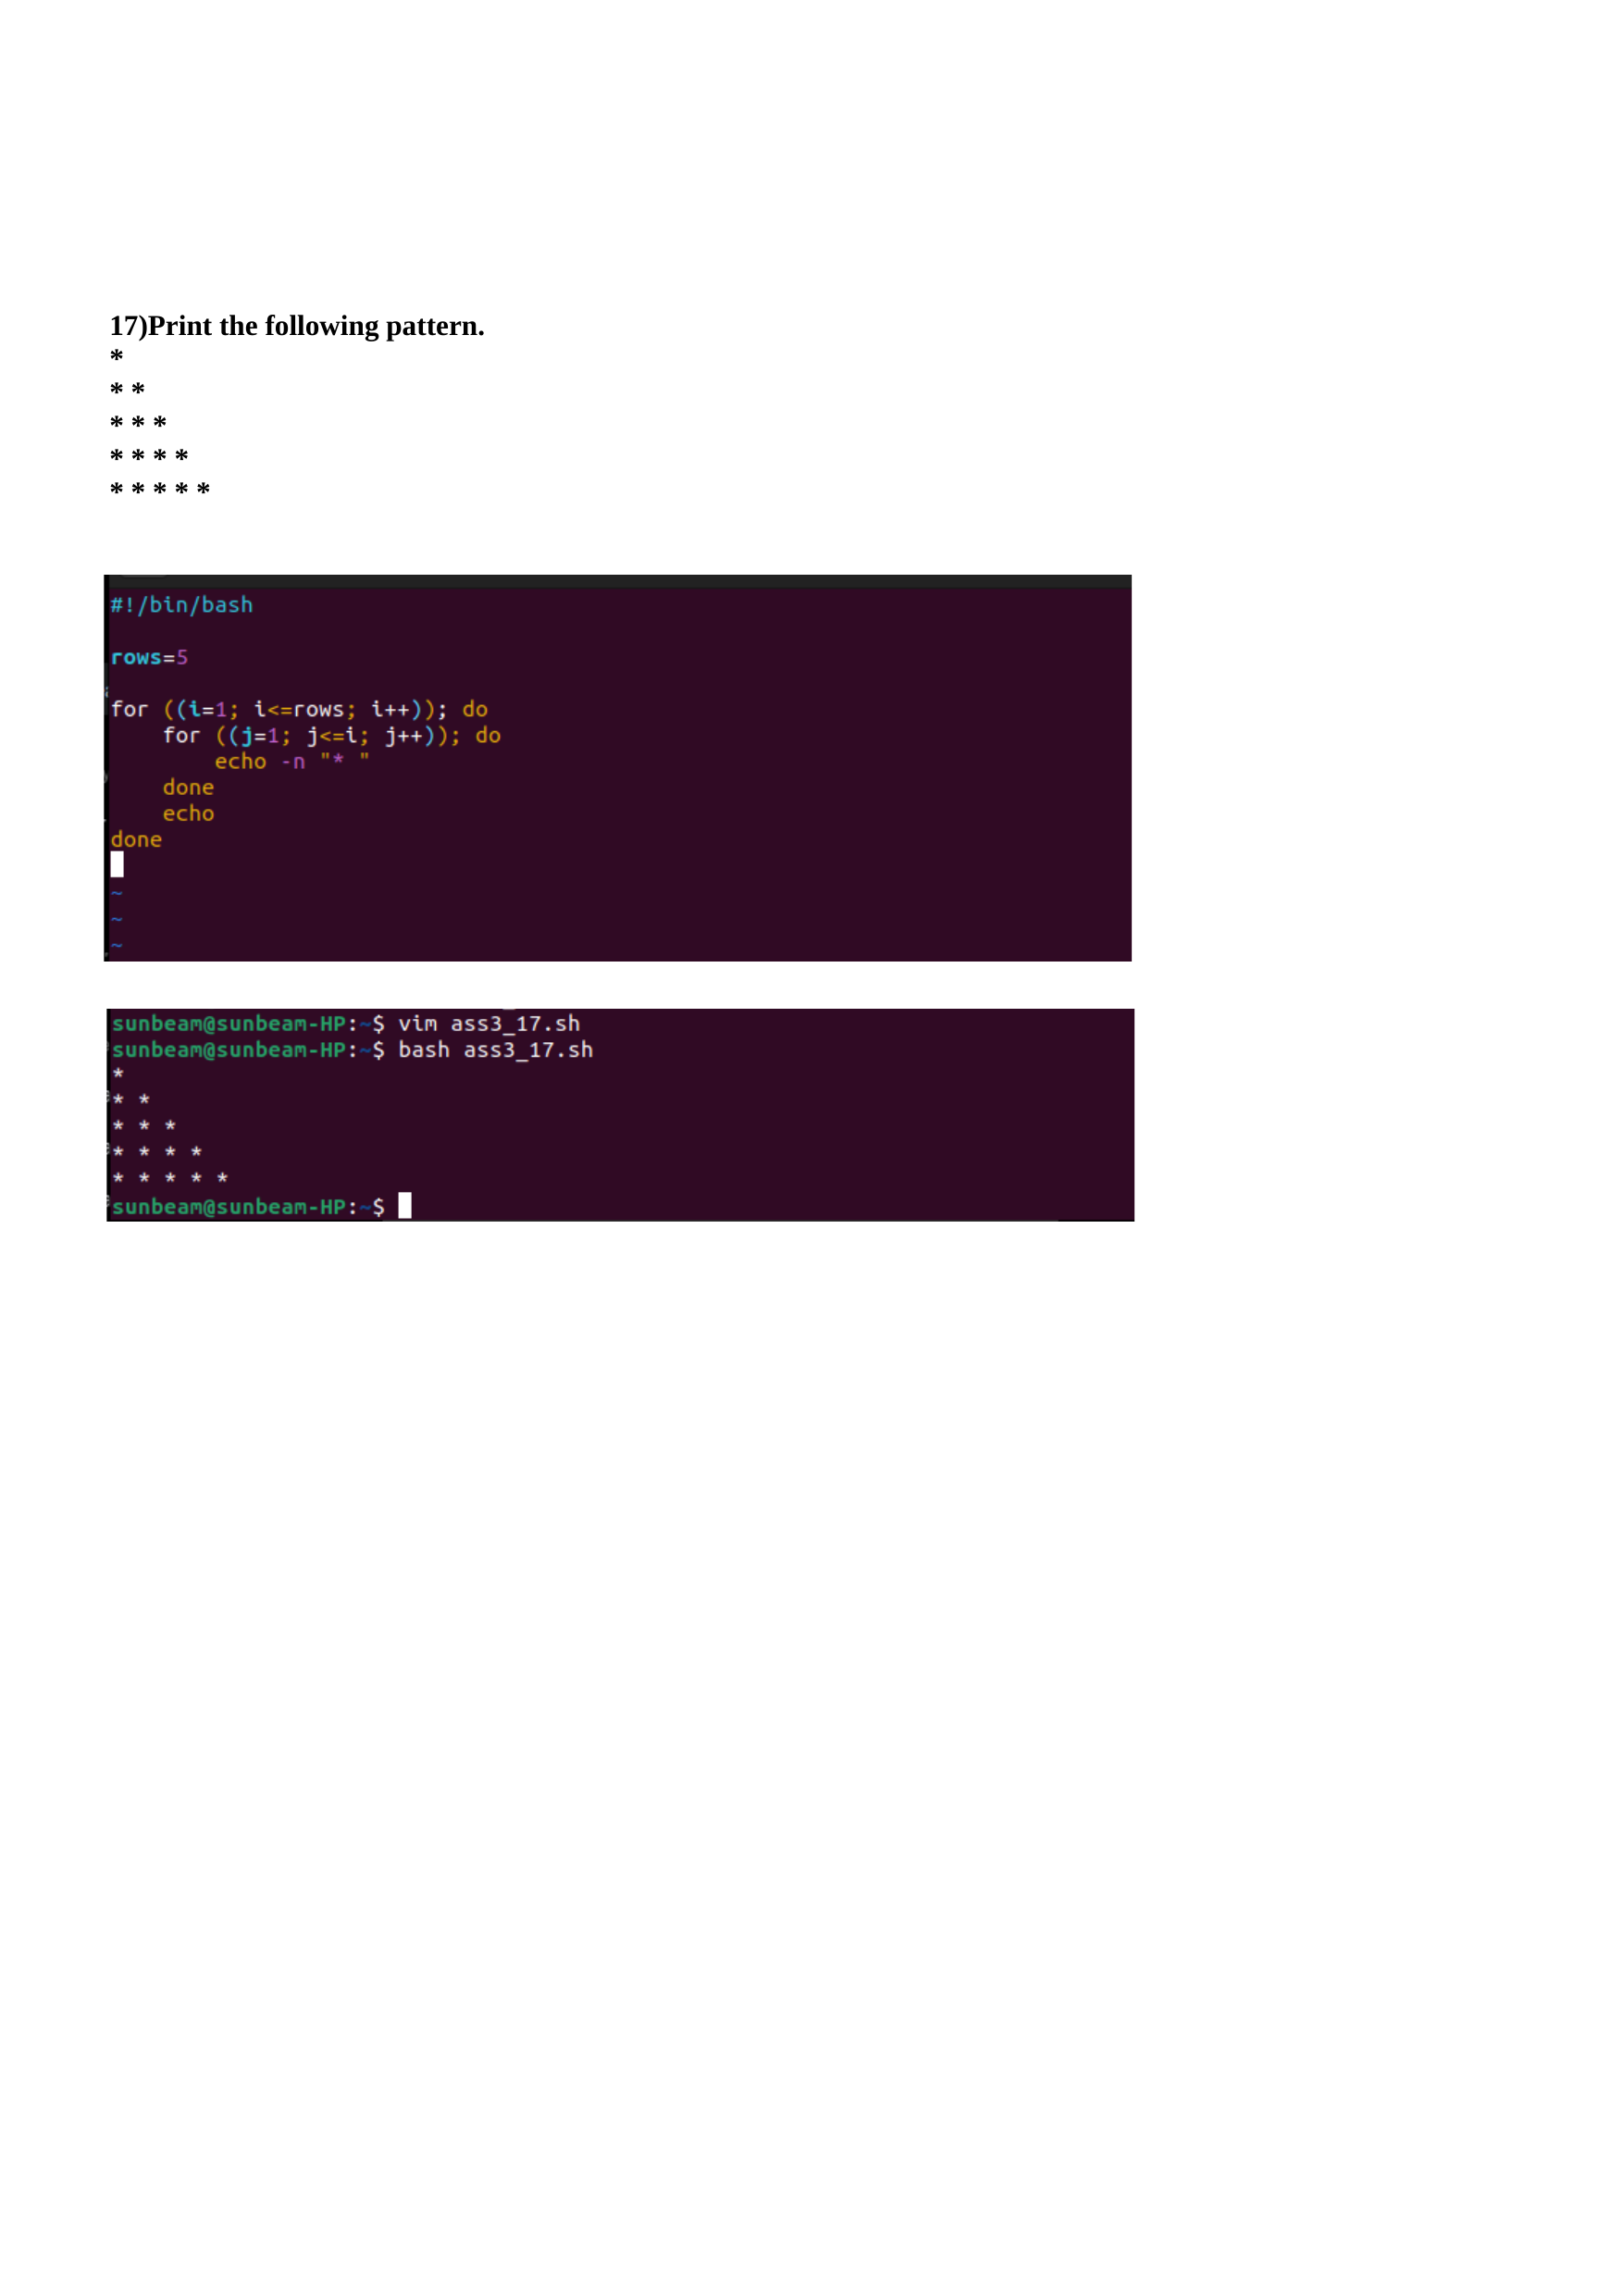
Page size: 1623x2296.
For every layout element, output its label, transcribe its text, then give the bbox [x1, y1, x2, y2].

picture [106, 1009, 1135, 1222]
picture [104, 575, 1133, 962]
text * * * * * [109, 475, 1514, 508]
text * * * [109, 409, 1514, 441]
text * * * * [109, 441, 1514, 475]
text * * [109, 376, 1514, 409]
text 17)Print the following pattern. [109, 309, 1514, 342]
text * [109, 342, 1514, 376]
